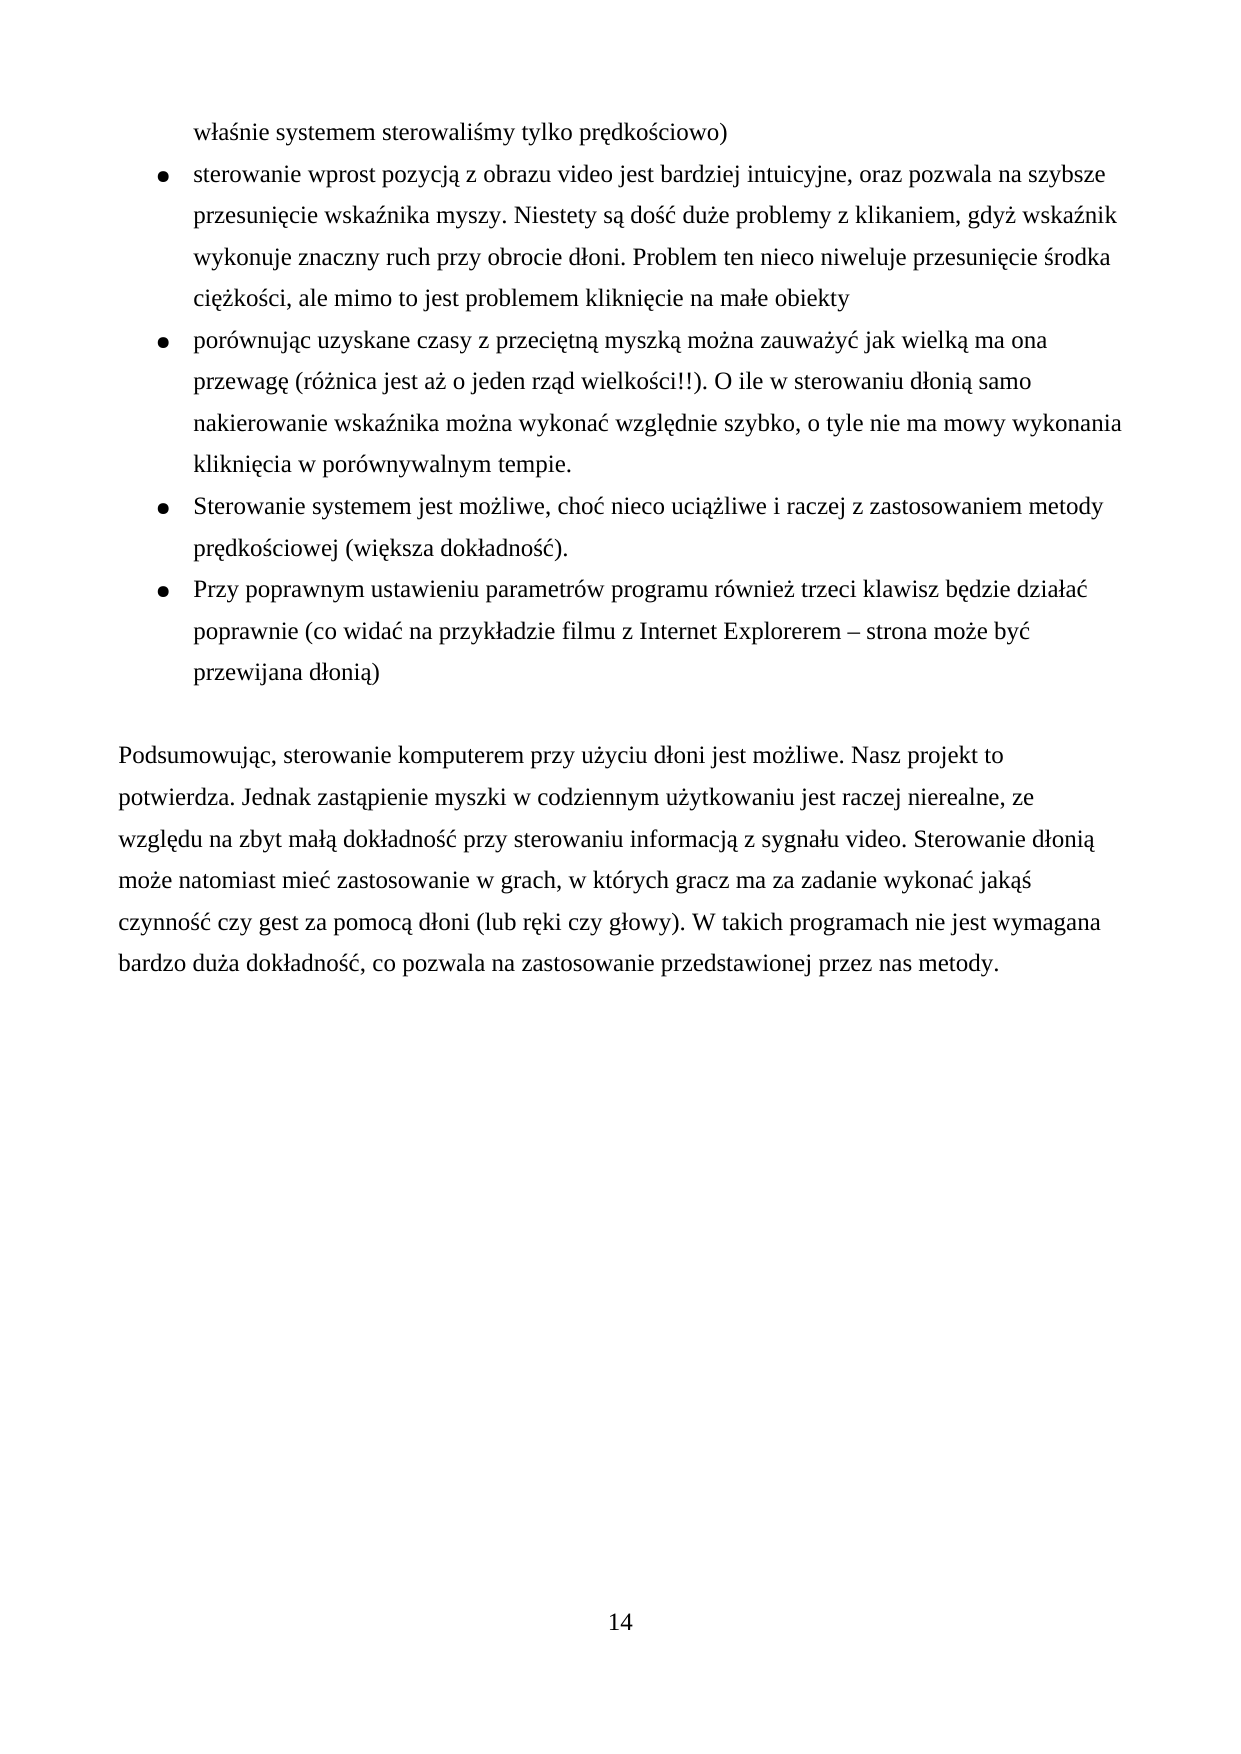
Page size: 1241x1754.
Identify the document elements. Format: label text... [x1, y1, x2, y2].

text Podsumowując, sterowanie komputerem przy użyciu dłoni jest możliwe. Nasz projekt to potwierdza. Jednak zastąpienie myszki w codziennym użytkowaniu jest raczej nierealne, ze względu na zbyt małą dokładność przy sterowaniu informacją z sygnału video. Sterowanie dłonią może natomiast mieć zastosowanie w grach, w których gracz ma za zadanie wykonać jakąś czynność czy gest za pomocą dłoni (lub ręki czy głowy). W takich programach nie jest wymagana bardzo duża dokładność, co pozwala na zastosowanie przedstawionej przez nas metody. [118, 742, 1122, 977]
list porównując uzyskane czasy z przeciętną myszką można zauważyć jak wielką ma ona przewagę (różnica jest aż o jeden rząd wielkości!!). O ile w sterowaniu dłonią samo nakierowanie wskaźnika można wykonać względnie szybko, o tyle nie ma mowy wykonania kliknięcia w porównywalnym tempie. [156, 326, 1122, 478]
list Przy poprawnym ustawieniu parametrów programu również trzeci klawisz będzie działać poprawnie (co widać na przykładzie filmu z Internet Explorerem – strona może być przewijana dłonią) [156, 575, 1122, 686]
list Sterowanie systemem jest możliwe, choć nieco uciążliwe i raczej z zastosowaniem metody prędkościowej (większa dokładność). [156, 492, 1122, 561]
list sterowanie wprost pozycją z obrazu video jest bardziej intuicyjne, oraz pozwala na szybsze przesunięcie wskaźnika myszy. Niestety są dość duże problemy z klikaniem, gdyż wskaźnik wykonuje znaczny ruch przy obrocie dłoni. Problem ten nieco niweluje przesunięcie środka ciężkości, ale mimo to jest problemem kliknięcie na małe obiekty [156, 160, 1122, 312]
list właśnie systemem sterowaliśmy tylko prędkościowo) [156, 118, 1122, 146]
